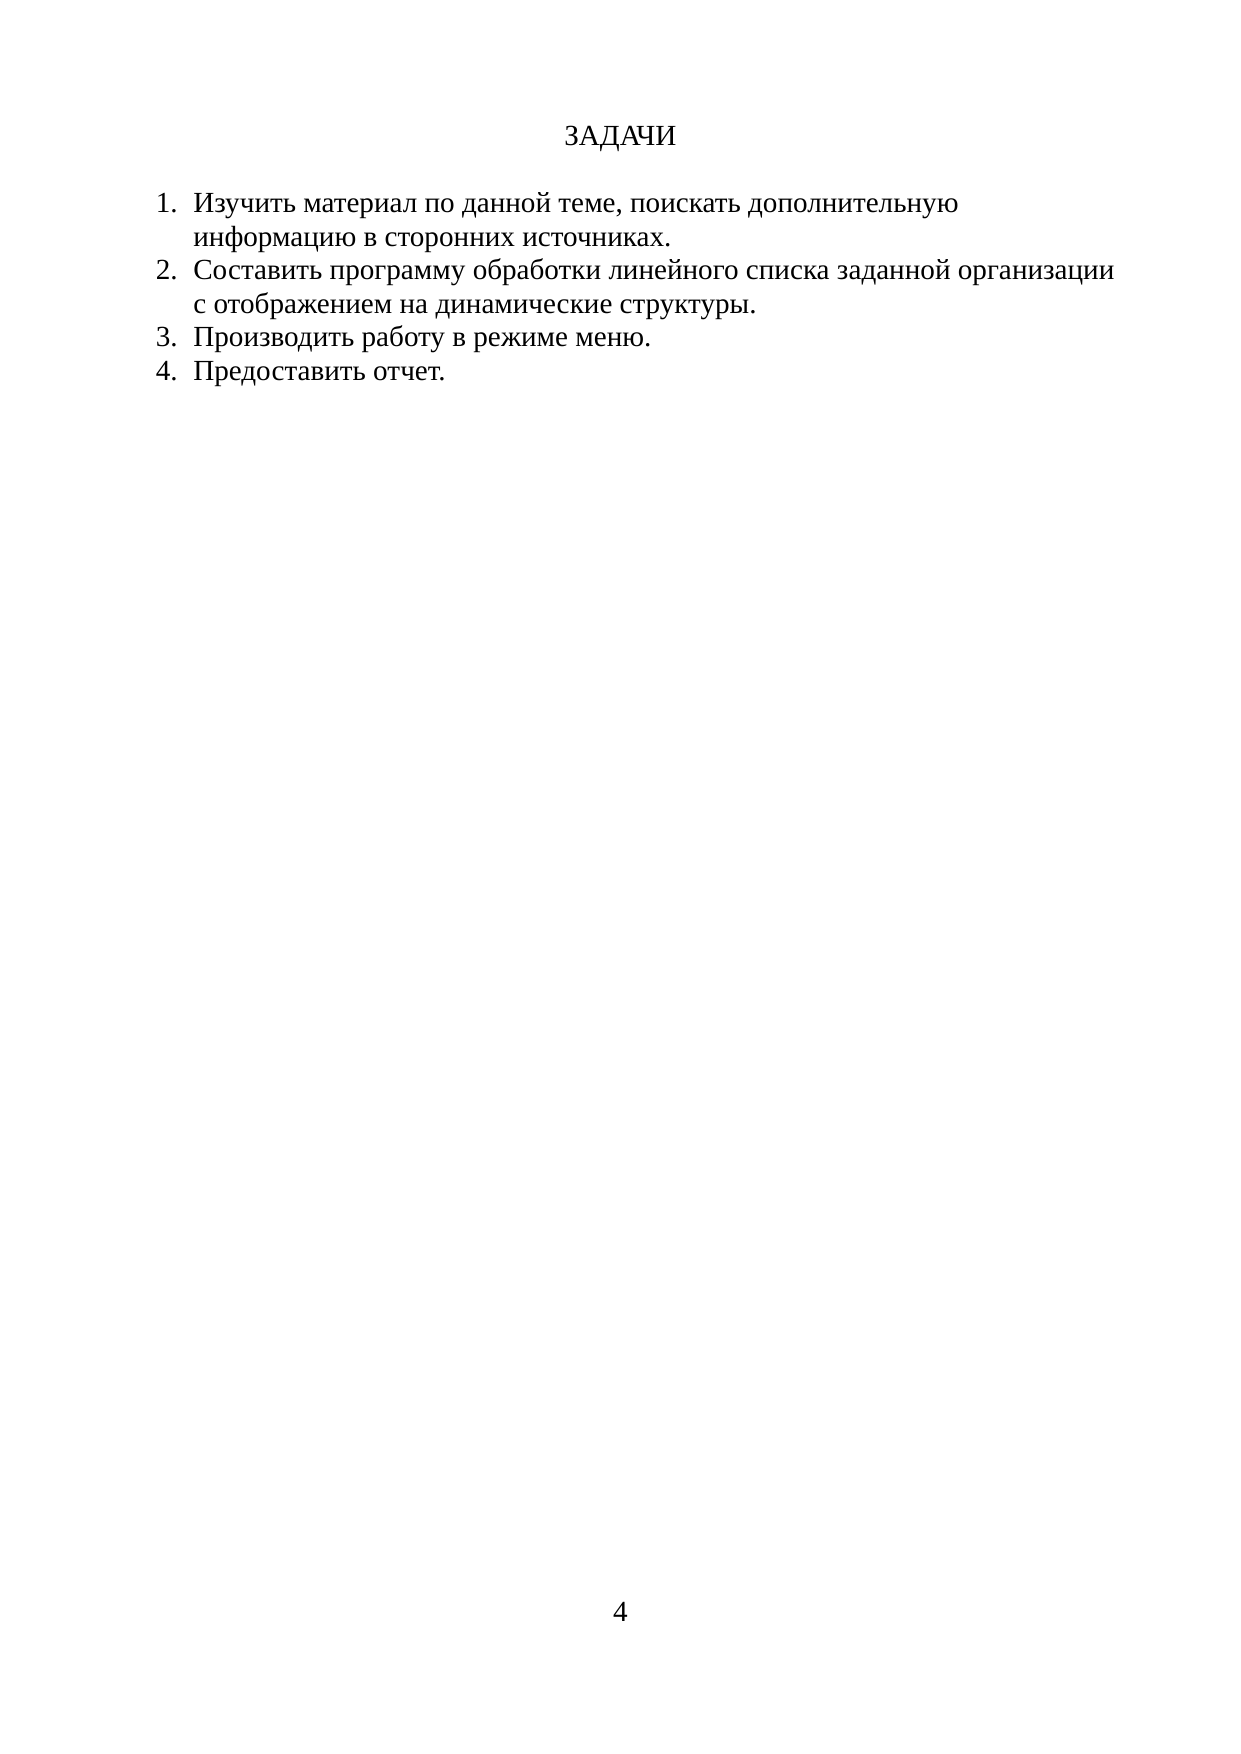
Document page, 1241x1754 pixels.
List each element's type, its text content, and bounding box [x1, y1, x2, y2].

list Изучить материал по данной теме, поискать дополнительную информацию в сторонних источниках. [156, 185, 1122, 252]
list Производить работу в режиме меню. [156, 319, 1122, 353]
list Предоставить отчет. [156, 353, 1122, 386]
text 4 [118, 1594, 1122, 1627]
list Составить программу обработки линейного списка заданной организации с отображением на динамические структуры. [156, 252, 1122, 319]
text ЗАДАЧИ [118, 118, 1122, 152]
